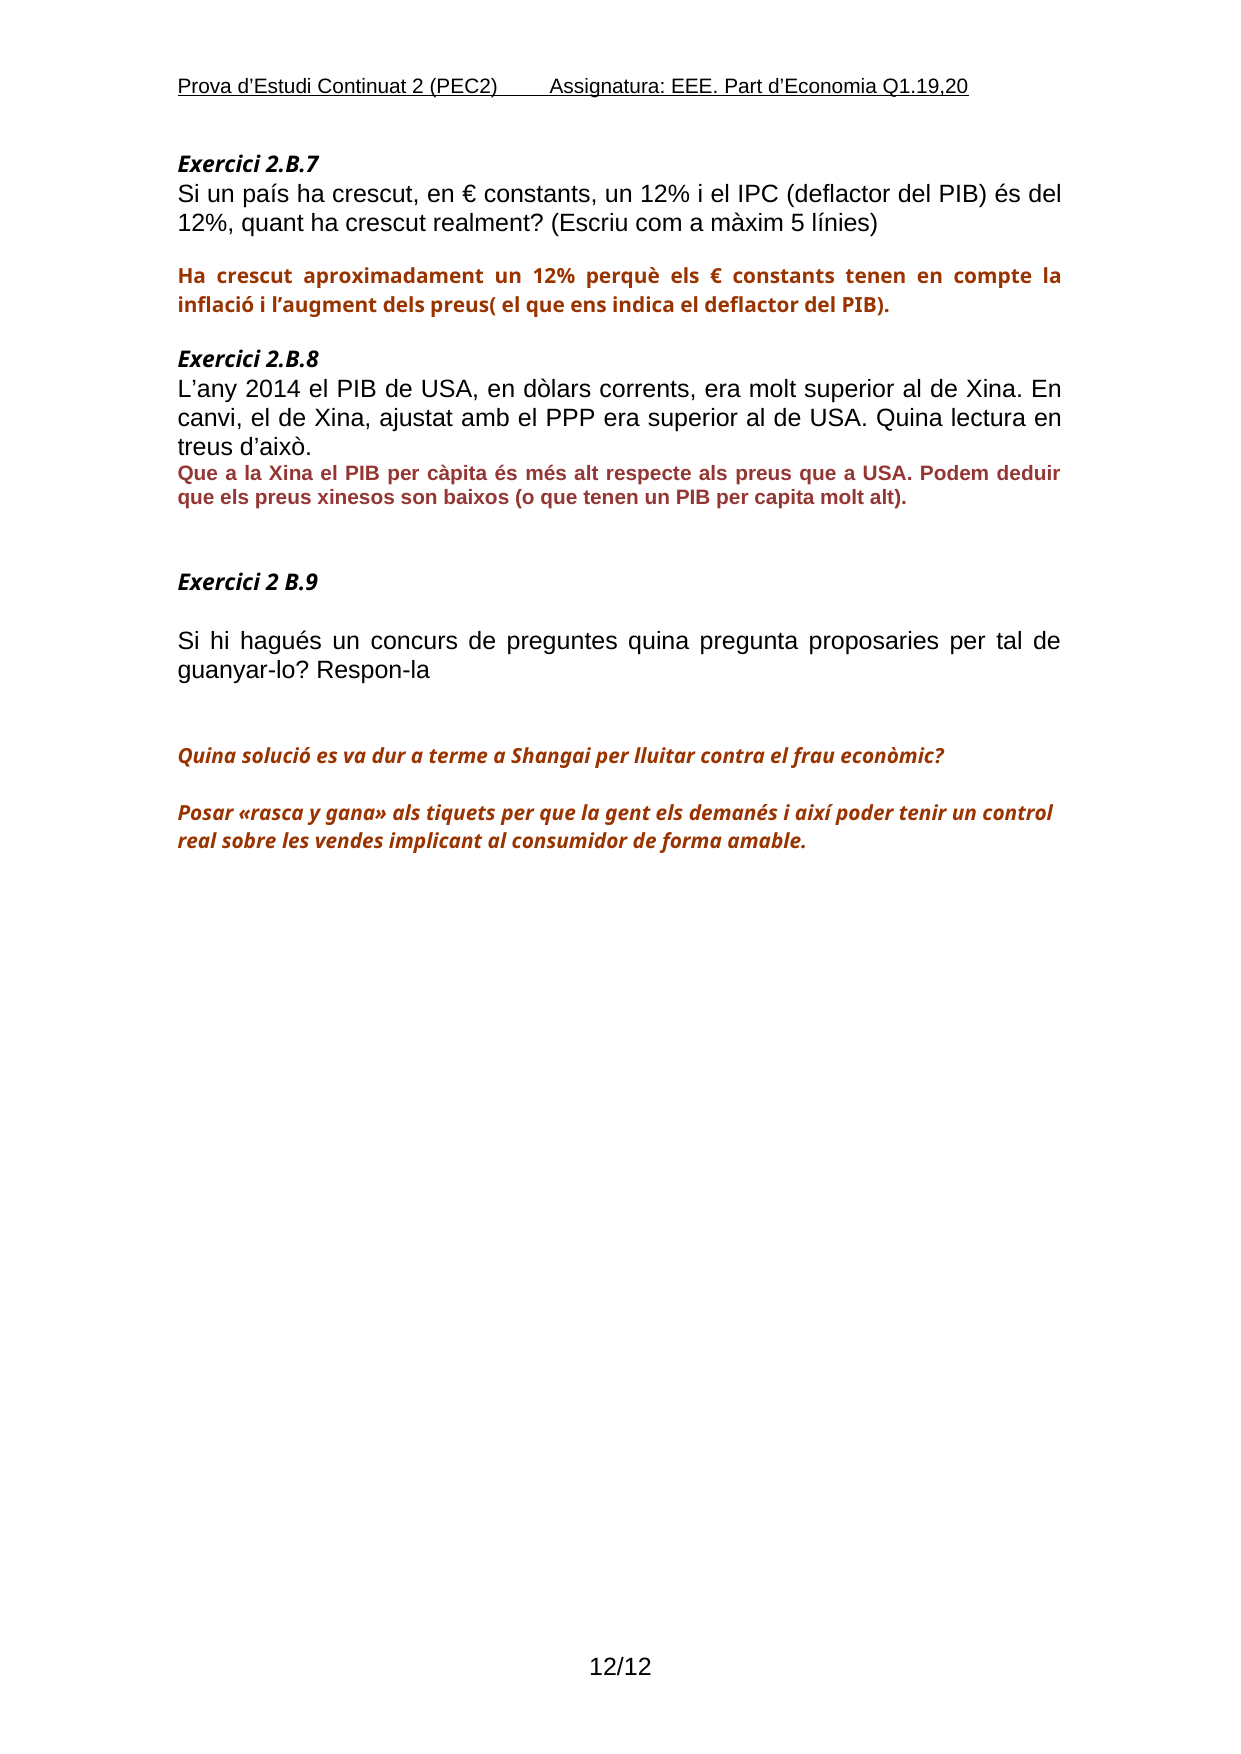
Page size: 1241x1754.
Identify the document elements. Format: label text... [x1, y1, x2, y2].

text Quina solució es va dur a terme a Shangai per lluitar contra el frau econòmic? [177, 741, 1063, 769]
text Que a la Xina el PIB per càpita és més alt respecte als preus que a USA. Podem deduir que els preus xinesos son baixos (o que tenen un PIB per capita molt alt). [177, 461, 1063, 509]
text Exercici 2.B.7 Si un país ha crescut, en € constants, un 12% i el IPC (deflactor del PIB) és del 12%, quant ha crescut realment? (Escriu com a màxim 5 línies) [177, 148, 1063, 236]
text Exercici 2 B.9 [177, 566, 1063, 597]
text Posar «rasca y gana» als tiquets per que la gent els demanés i així poder tenir un control real sobre les vendes implicant al consumidor de forma amable. [177, 798, 1063, 855]
text Si hi hagués un concurs de preguntes quina pregunta proposaries per tal de guanyar-lo? Respon-la [177, 626, 1063, 684]
text Ha crescut aproximadament un 12% perquè els € constants tenen en compte la inflació i l’augment dels preus( el que ens indica el deflactor del PIB). [177, 261, 1063, 318]
text Exercici 2.B.8 L’any 2014 el PIB de USA, en dòlars corrents, era molt superior al de Xina. En canvi, el de Xina, ajustat amb el PPP era superior al de USA. Quina lectura en treus d’això. [177, 343, 1063, 461]
